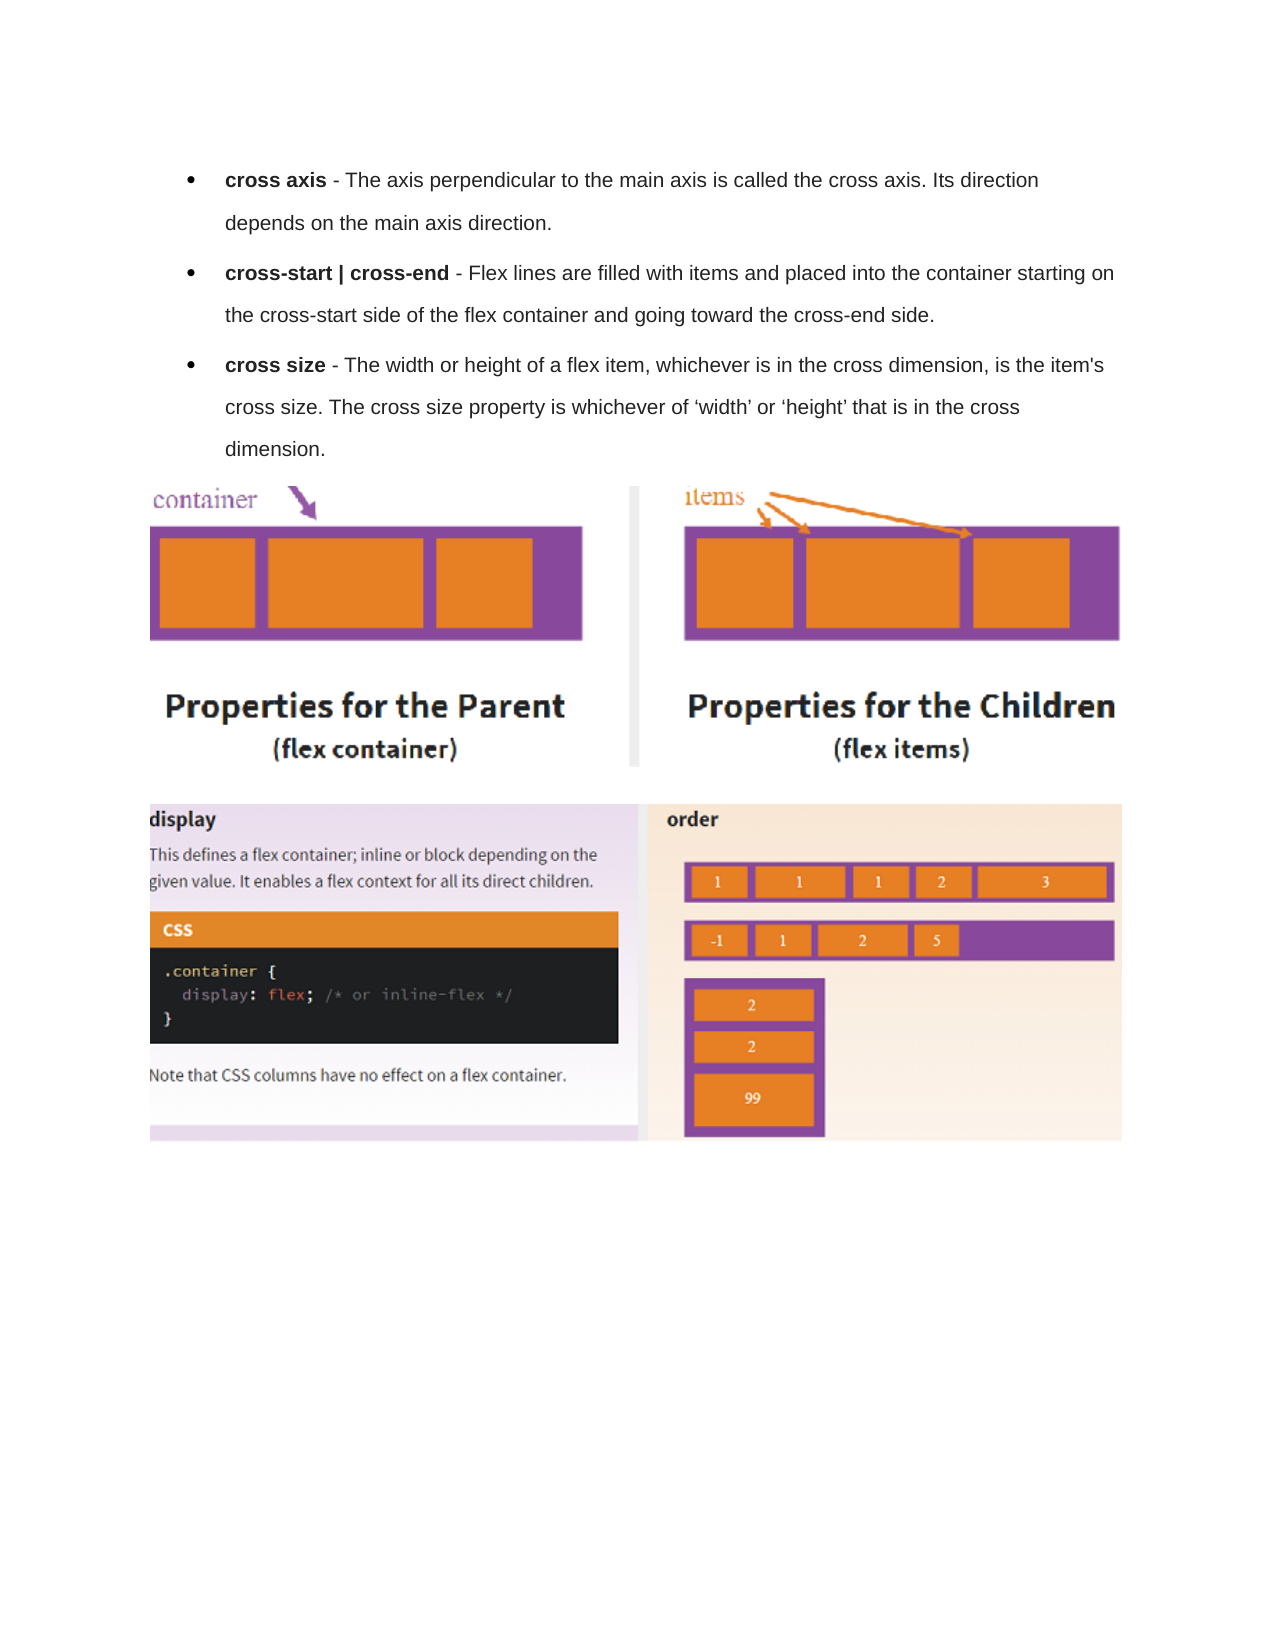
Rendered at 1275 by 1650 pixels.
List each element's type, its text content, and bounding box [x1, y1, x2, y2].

list cross axis - The axis perpendicular to the main axis is called the cross axis. Its direction depends on the main axis direction. [187, 150, 1125, 234]
picture [150, 804, 1122, 1143]
picture [150, 486, 1125, 780]
list cross size - The width or height of a flex item, whichever is in the cross dimension, is the item's cross size. The cross size property is whichever of ‘width’ or ‘height’ that is in the cross dimension. [187, 334, 1125, 461]
list cross-start | cross-end - Flex lines are filled with items and placed into the container starting on the cross-start side of the flex container and going toward the cross-end side. [187, 242, 1125, 327]
